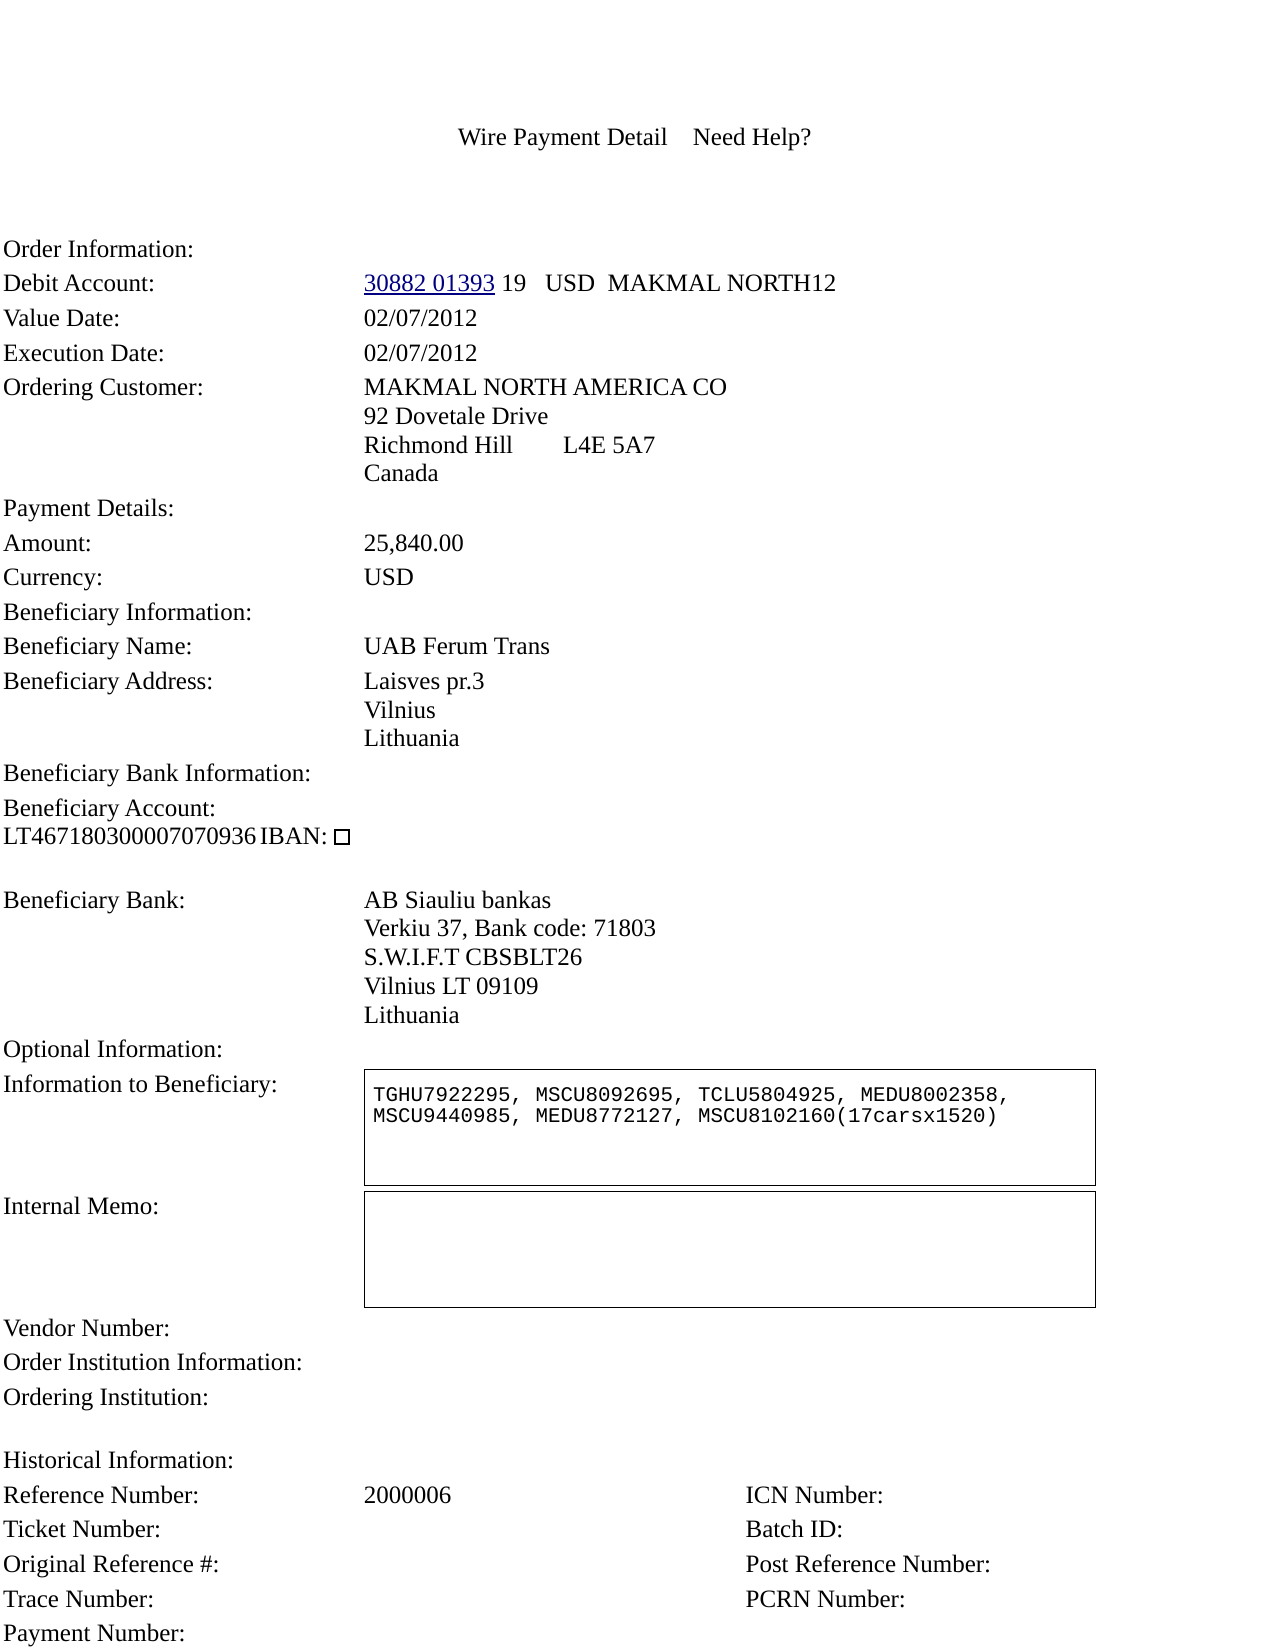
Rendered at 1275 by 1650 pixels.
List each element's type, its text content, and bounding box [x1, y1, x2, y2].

table_cell Ticket Number: [0, 1512, 361, 1546]
table_header Need Help? [681, 120, 820, 154]
table_cell 25,840.00 [361, 525, 1275, 559]
table_cell Information to Beneficiary: [0, 1066, 361, 1188]
table_header LT467180300007070936 [3, 821, 259, 850]
table_cell [1135, 1546, 1275, 1581]
table_cell Trace Number: [0, 1581, 361, 1615]
table_cell [1135, 1477, 1275, 1512]
table_cell Payment Number: [0, 1615, 361, 1650]
table_cell USD [361, 559, 1275, 594]
table_cell Beneficiary Bank Information: [0, 755, 1275, 790]
table_cell Value Date: [0, 300, 361, 335]
table_cell Internal Memo: [0, 1188, 361, 1310]
table_cell UAB Ferum Trans [361, 629, 1275, 663]
table_cell Ordering Institution: [0, 1379, 361, 1442]
table_cell Beneficiary Bank: [0, 882, 361, 1031]
table_cell Beneficiary Account: [0, 790, 361, 882]
table_cell PCRN Number: [743, 1581, 1134, 1615]
table_cell [361, 1066, 1275, 1188]
table_header IBAN: [260, 821, 358, 850]
table_cell [361, 1615, 742, 1650]
table_cell 02/07/2012 [361, 300, 1275, 335]
table_cell Order Institution Information: [0, 1345, 1275, 1379]
table_cell Order Information: [0, 231, 1275, 266]
table_header Wire Payment Detail [455, 120, 681, 154]
table_cell 30882 01393 19 USD MAKMAL NORTH12 [361, 266, 1275, 300]
table_cell [361, 1546, 742, 1581]
table_cell Optional Information: [0, 1031, 1275, 1066]
table_cell [361, 1581, 742, 1615]
table_cell [743, 1615, 1134, 1650]
table_cell Reference Number: [0, 1477, 361, 1512]
table_cell Beneficiary Information: [0, 594, 1275, 628]
table_cell MAKMAL NORTH AMERICA CO 92 Dovetale Drive Richmond Hill L4E 5A7 Canada [361, 369, 1275, 490]
table_cell Amount: [0, 525, 361, 559]
table_cell Currency: [0, 559, 361, 594]
table_cell [1135, 1615, 1275, 1650]
table_cell [1135, 1581, 1275, 1615]
table_cell Post Reference Number: [743, 1546, 1134, 1581]
table_cell 2000006 [361, 1477, 742, 1512]
table_cell Beneficiary Address: [0, 663, 361, 755]
table_cell Execution Date: [0, 335, 361, 369]
table_cell Vendor Number: [0, 1310, 361, 1344]
table_cell [361, 1188, 1275, 1310]
table_cell ICN Number: [743, 1477, 1134, 1512]
table_cell [361, 1379, 1275, 1442]
table_cell Beneficiary Name: [0, 629, 361, 663]
table_header [0, 117, 1275, 196]
table_cell [361, 1310, 1275, 1344]
table_cell Original Reference #: [0, 1546, 361, 1581]
table_cell [0, 196, 1275, 231]
table_cell Historical Information: [0, 1443, 1275, 1477]
table_cell 02/07/2012 [361, 335, 1275, 369]
table_cell Ordering Customer: [0, 369, 361, 490]
table_cell [1135, 1512, 1275, 1546]
table_cell Batch ID: [743, 1512, 1134, 1546]
table_cell [361, 1512, 742, 1546]
table_cell [361, 790, 1275, 882]
table_cell Payment Details: [0, 490, 1275, 525]
table_cell AB Siauliu bankas Verkiu 37, Bank code: 71803 S.W.I.F.T CBSBLT26 Vilnius LT 09109 Lithuania [361, 882, 1275, 1031]
table_cell [455, 154, 820, 189]
table_cell Laisves pr.3 Vilnius Lithuania [361, 663, 1275, 755]
table_cell Debit Account: [0, 266, 361, 300]
